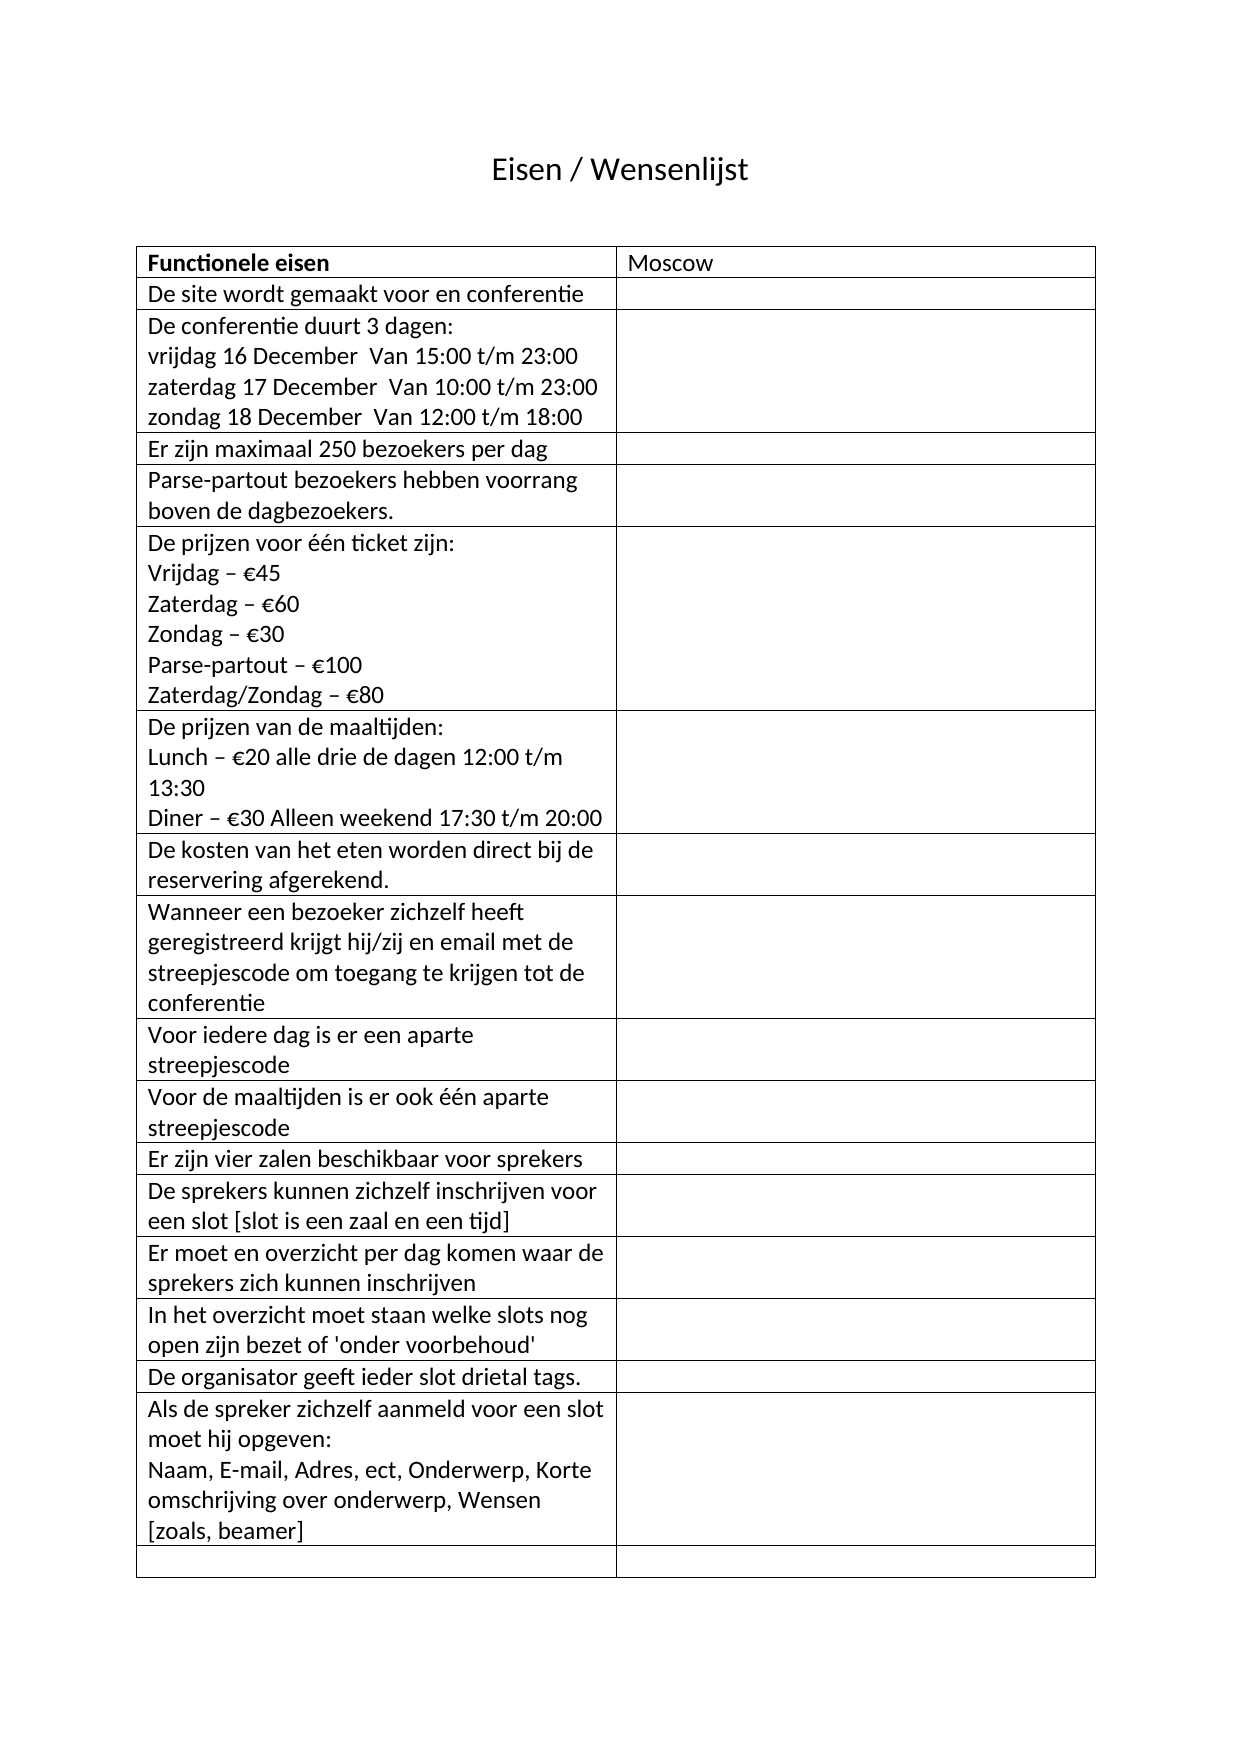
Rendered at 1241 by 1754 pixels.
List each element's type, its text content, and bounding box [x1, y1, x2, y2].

table_cell De site wordt gemaakt voor en conferentie [137, 278, 616, 309]
table_cell Er moet en overzicht per dag komen waar de sprekers zich kunnen inschrijven [137, 1237, 616, 1298]
table_cell De conferentie duurt 3 dagen: vrijdag 16 December Van 15:00 t/m 23:00 zaterdag 17 December Van 10:00 t/m 23:00 zondag 18 December Van 12:00 t/m 18:00 [137, 310, 616, 432]
table_cell Als de spreker zichzelf aanmeld voor een slot moet hij opgeven: Naam, E-mail, Adres, ect, Onderwerp, Korte omschrijving over onderwerp, Wensen [zoals, beamer] [137, 1393, 616, 1545]
table_cell [617, 1143, 1095, 1174]
table_cell Er zijn maximaal 250 bezoekers per dag [137, 433, 616, 463]
table_cell [617, 527, 1095, 710]
table_cell Wanneer een bezoeker zichzelf heeft geregistreerd krijgt hij/zij en email met de streepjescode om toegang te krijgen tot de conferentie [137, 896, 616, 1018]
text Eisen / Wensenlijst [148, 148, 1093, 188]
table_cell [617, 1299, 1095, 1360]
table_cell [137, 1546, 616, 1577]
table_cell De prijzen van de maaltijden: Lunch – €20 alle drie de dagen 12:00 t/m 13:30 Diner – €30 Alleen weekend 17:30 t/m 20:00 [137, 711, 616, 833]
table_cell Er zijn vier zalen beschikbaar voor sprekers [137, 1143, 616, 1174]
table_cell [617, 1361, 1095, 1392]
table_header Moscow [617, 247, 1095, 277]
table_cell De prijzen voor één ticket zijn: Vrijdag – €45 Zaterdag – €60 Zondag – €30 Parse-partout – €100 Zaterdag/Zondag – €80 [137, 527, 616, 710]
table_cell [617, 465, 1095, 526]
table_cell [617, 1237, 1095, 1298]
table_cell [617, 310, 1095, 432]
table_cell De organisator geeft ieder slot drietal tags. [137, 1361, 616, 1392]
table_cell [617, 834, 1095, 895]
table_cell [617, 1081, 1095, 1142]
table_cell [617, 433, 1095, 463]
table_cell [617, 711, 1095, 833]
table_cell De kosten van het eten worden direct bij de reservering afgerekend. [137, 834, 616, 895]
table_cell [617, 896, 1095, 1018]
table_cell [617, 1175, 1095, 1236]
table_header Functionele eisen [137, 247, 616, 277]
table_cell In het overzicht moet staan welke slots nog open zijn bezet of 'onder voorbehoud' [137, 1299, 616, 1360]
table_cell [617, 1019, 1095, 1080]
table_cell De sprekers kunnen zichzelf inschrijven voor een slot [slot is een zaal en een tijd] [137, 1175, 616, 1236]
table_cell Voor iedere dag is er een aparte streepjescode [137, 1019, 616, 1080]
table_cell [617, 1393, 1095, 1545]
table_cell [617, 278, 1095, 309]
table_cell Voor de maaltijden is er ook één aparte streepjescode [137, 1081, 616, 1142]
table_cell [617, 1546, 1095, 1577]
table_cell Parse-partout bezoekers hebben voorrang boven de dagbezoekers. [137, 465, 616, 526]
